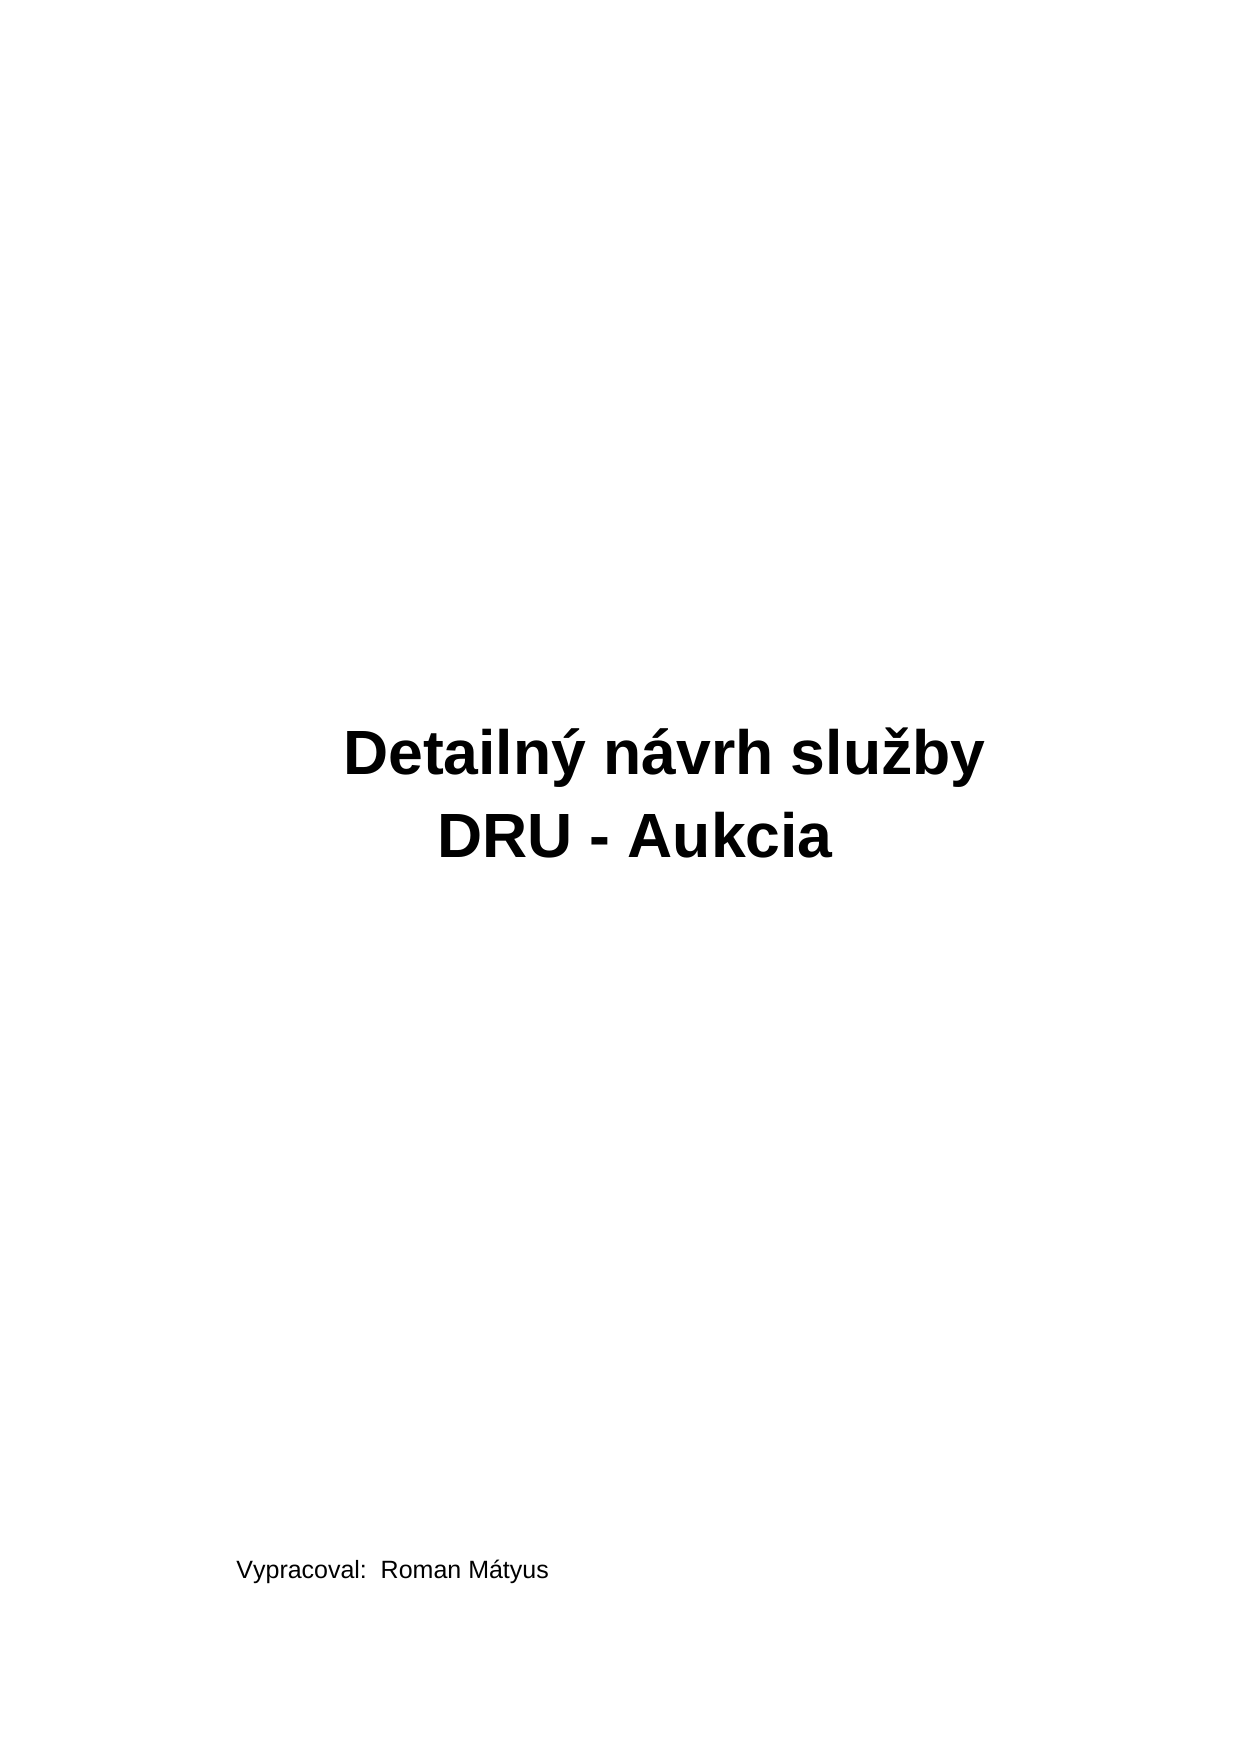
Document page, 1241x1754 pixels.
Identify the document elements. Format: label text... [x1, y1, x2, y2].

text Detailný návrh služby DRU - Aukcia [177, 716, 1092, 871]
text Vypracoval: Roman Mátyus [177, 1555, 1092, 1584]
